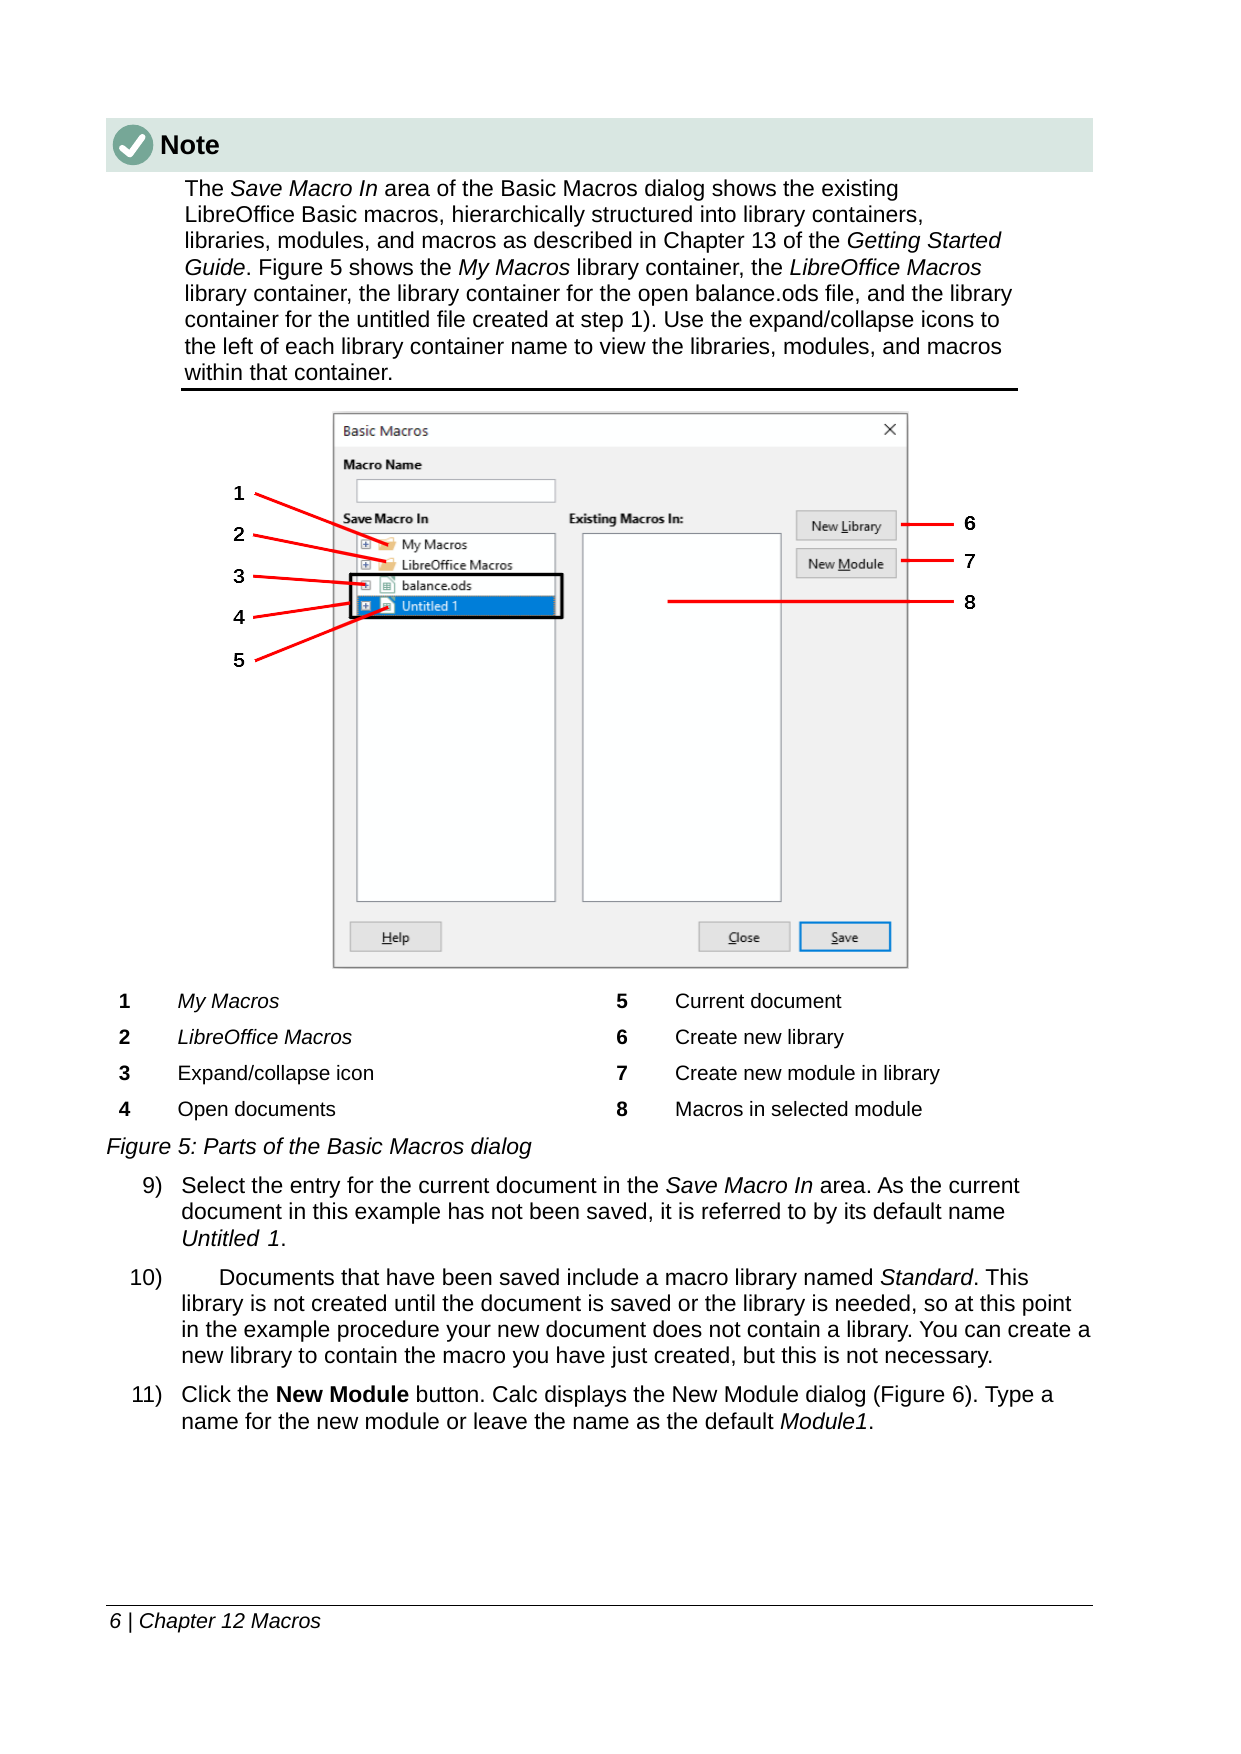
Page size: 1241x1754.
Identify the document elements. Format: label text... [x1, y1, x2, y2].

table_cell Macros in selected module [663, 1091, 1101, 1127]
table_cell Expand/collapse icon [165, 1055, 604, 1091]
table_cell Create new library [663, 1019, 1101, 1055]
table_cell Open documents [165, 1091, 604, 1127]
table_header Current document [663, 983, 1101, 1019]
table_header My Macros [165, 983, 604, 1019]
text Figure 5: Parts of the Basic Macros dialog [106, 1133, 1101, 1159]
table_cell LibreOffice Macros [165, 1019, 604, 1055]
subtitle Note [106, 118, 1093, 172]
list Select the entry for the current document in the Save Macro In area. As the current document in this example has not been saved, it is referred to by its default name Untitled 1. [162, 1172, 1093, 1251]
table_cell 8 [604, 1091, 663, 1127]
table_cell 3 [106, 1055, 165, 1091]
list Documents that have been saved include a macro library named Standard. This library is not created until the document is saved or the library is needed, so at this point in the example procedure your new document does not contain a library. You can create a new library to contain the macro you have just created, but this is not necessary. [162, 1263, 1093, 1369]
table_cell 7 [604, 1055, 663, 1091]
table_cell Create new module in library [663, 1055, 1101, 1091]
table_header 1 [106, 983, 165, 1019]
text The Save Macro In area of the Basic Macros dialog shows the existing LibreOffice Basic macros, hierarchically structured into library containers, libraries, modules, and macros as described in Chapter 13 of the Getting Started Guide. Figure 5 shows the My Macros library container, the LibreOffice Macros library container, the library container for the open balance.ods file, and the library container for the untitled file created at step 1). Use the expand/collapse icons to the left of each library container name to view the libraries, modules, and macros within that container. [181, 172, 1018, 388]
picture [228, 409, 980, 970]
table_cell 4 [106, 1091, 165, 1127]
table_cell 2 [106, 1019, 165, 1055]
table_header 5 [604, 983, 663, 1019]
list Click the New Module button. Calc displays the New Module dialog (Figure 6). Type a name for the new module or leave the name as the default Module1. [162, 1381, 1093, 1434]
table_cell 6 [604, 1019, 663, 1055]
